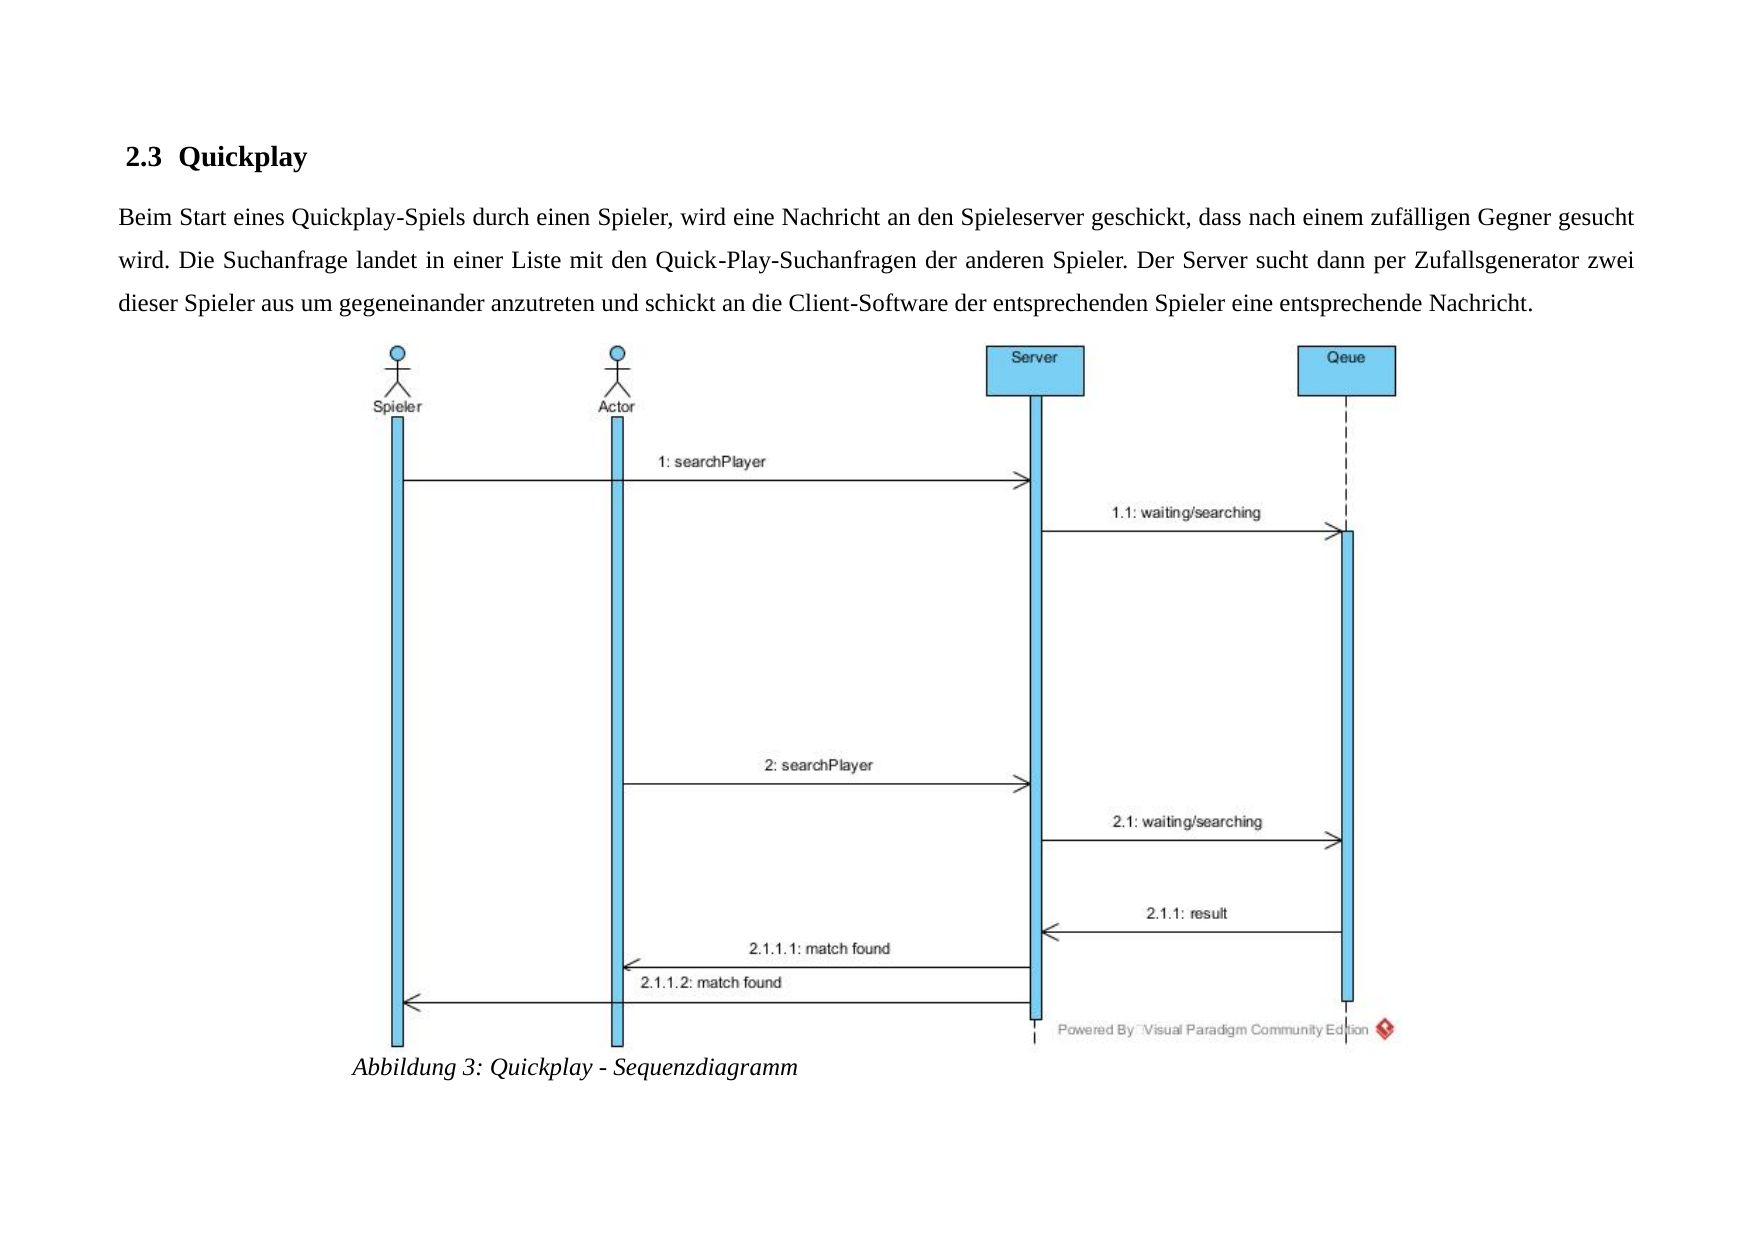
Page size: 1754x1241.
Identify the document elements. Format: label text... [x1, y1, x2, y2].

text Beim Start eines Quickplay‑Spiels durch einen Spieler, wird eine Nachricht an den Spieleserver geschickt, dass nach einem zufälligen Gegner gesucht wird. Die Suchanfrage landet in einer Liste mit den Quick‑Play‑Suchanfragen der anderen Spieler. Der Server sucht dann per Zufallsgenerator zwei dieser Spieler aus um gegeneinander anzutreten und schickt an die Client‑Software der entsprechenden Spieler eine entsprechende Nachricht. [118, 202, 1636, 317]
text Abbildung 3: Quickplay - Sequenzdiagramm [352, 1053, 1402, 1081]
picture [352, 343, 1402, 1053]
subtitle Quickplay [118, 139, 1636, 172]
